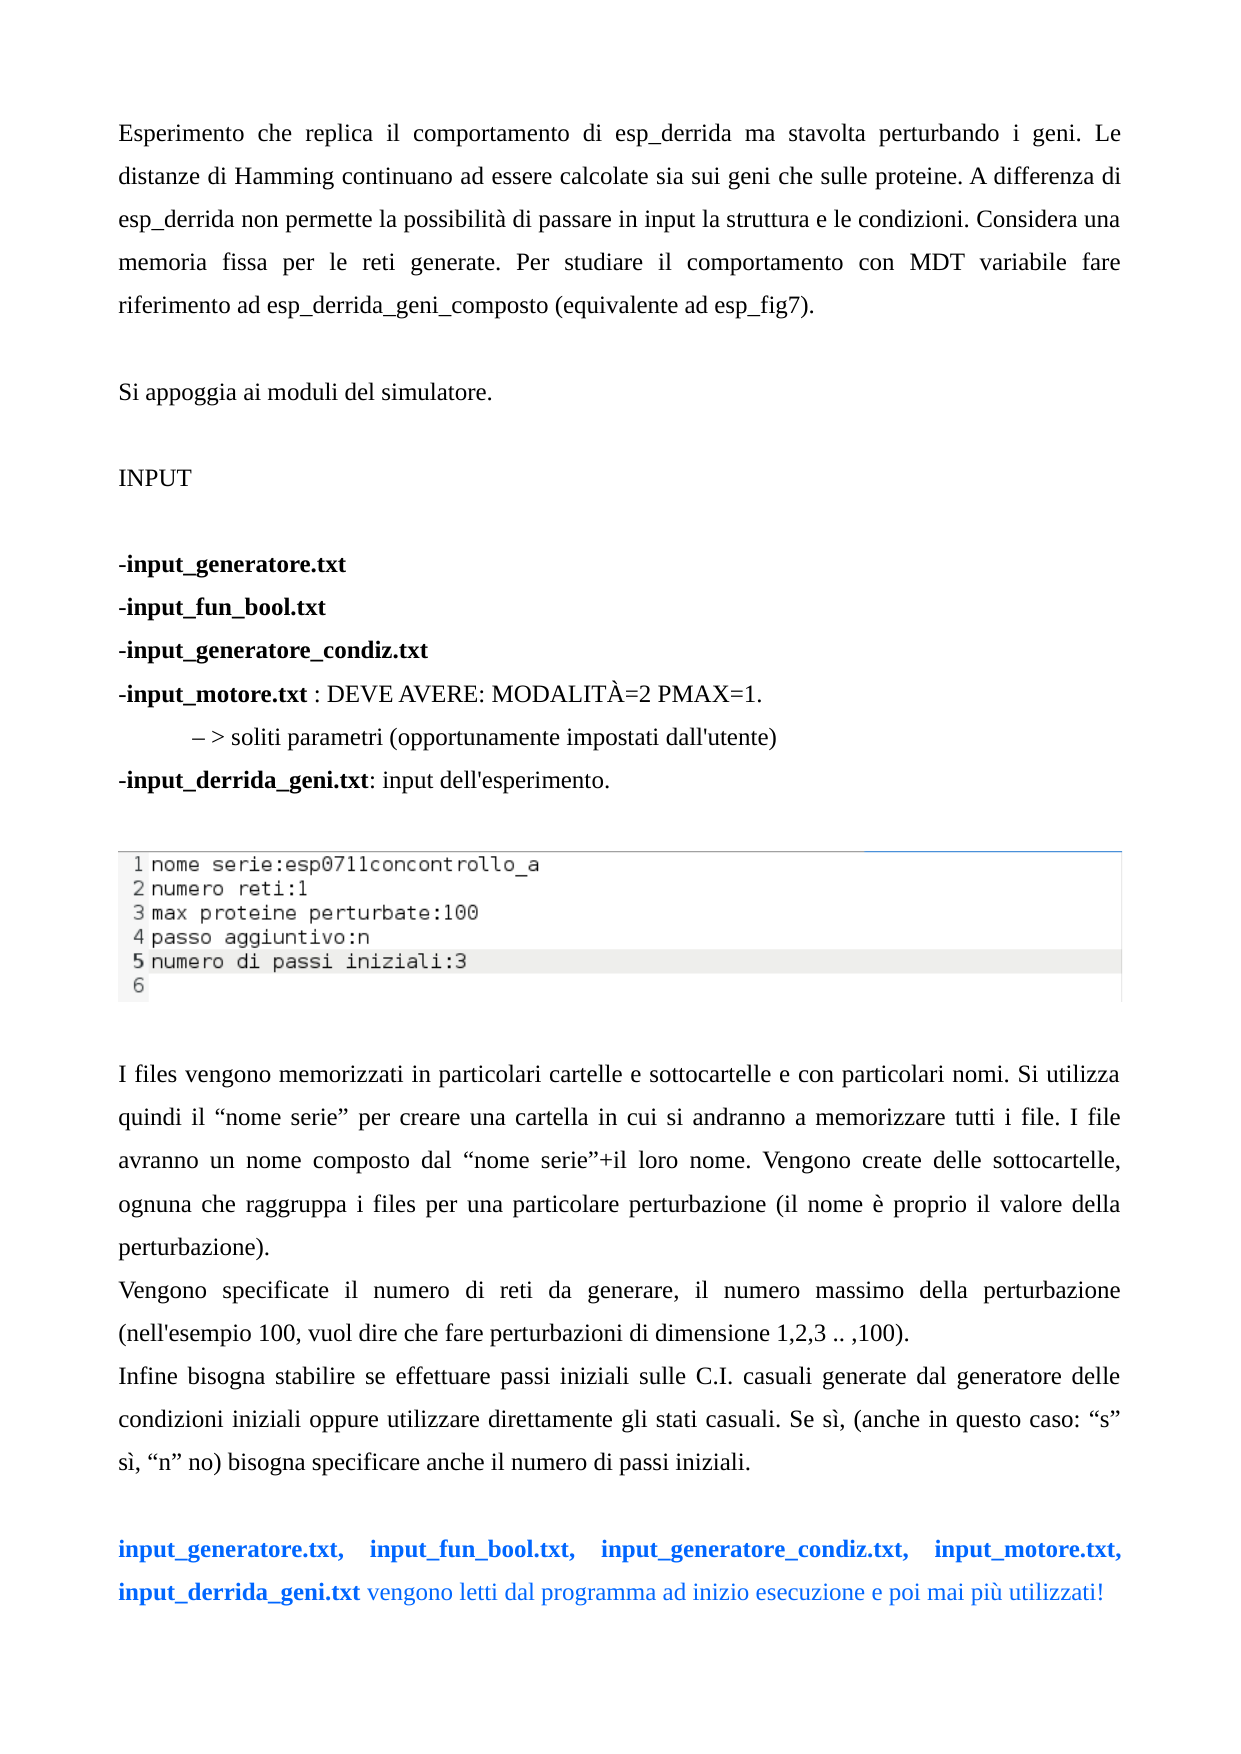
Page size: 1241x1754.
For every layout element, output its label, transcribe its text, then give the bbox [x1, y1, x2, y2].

text Infine bisogna stabilire se effettuare passi iniziali sulle C.I. casuali generate dal generatore delle condizioni iniziali oppure utilizzare direttamente gli stati casuali. Se sì, (anche in questo caso: “s” sì, “n” no) bisogna specificare anche il numero di passi iniziali. [118, 1361, 1122, 1476]
text -input_derrida_geni.txt: input dell'esperimento. [118, 765, 1122, 794]
text – > soliti parametri (opportunamente impostati dall'utente) [118, 722, 1122, 751]
text Si appoggia ai moduli del simulatore. [118, 377, 1122, 406]
text INPUT [118, 463, 1122, 492]
text -input_motore.txt : DEVE AVERE: MODALITÀ=2 PMAX=1. [118, 679, 1122, 707]
picture [118, 851, 1123, 1002]
text input_generatore.txt, input_fun_bool.txt, input_generatore_condiz.txt, input_motore.txt, input_derrida_geni.txt vengono letti dal programma ad inizio esecuzione e poi mai più utilizzati! [118, 1534, 1122, 1606]
text I files vengono memorizzati in particolari cartelle e sottocartelle e con particolari nomi. Si utilizza quindi il “nome serie” per creare una cartella in cui si andranno a memorizzare tutti i file. I file avranno un nome composto dal “nome serie”+il loro nome. Vengono create delle sottocartelle, ognuna che raggruppa i files per una particolare perturbazione (il nome è proprio il valore della perturbazione). [118, 1059, 1122, 1261]
text -input_generatore_condiz.txt [118, 636, 1122, 664]
text Vengono specificate il numero di reti da generare, il numero massimo della perturbazione (nell'esempio 100, vuol dire che fare perturbazioni di dimensione 1,2,3 .. ,100). [118, 1275, 1122, 1347]
text -input_generatore.txt [118, 549, 1122, 578]
text -input_fun_bool.txt [118, 592, 1122, 621]
text Esperimento che replica il comportamento di esp_derrida ma stavolta perturbando i geni. Le distanze di Hamming continuano ad essere calcolate sia sui geni che sulle proteine. A differenza di esp_derrida non permette la possibilità di passare in input la struttura e le condizioni. Considera una memoria fissa per le reti generate. Per studiare il comportamento con MDT variabile fare riferimento ad esp_derrida_geni_composto (equivalente ad esp_fig7). [118, 118, 1122, 319]
